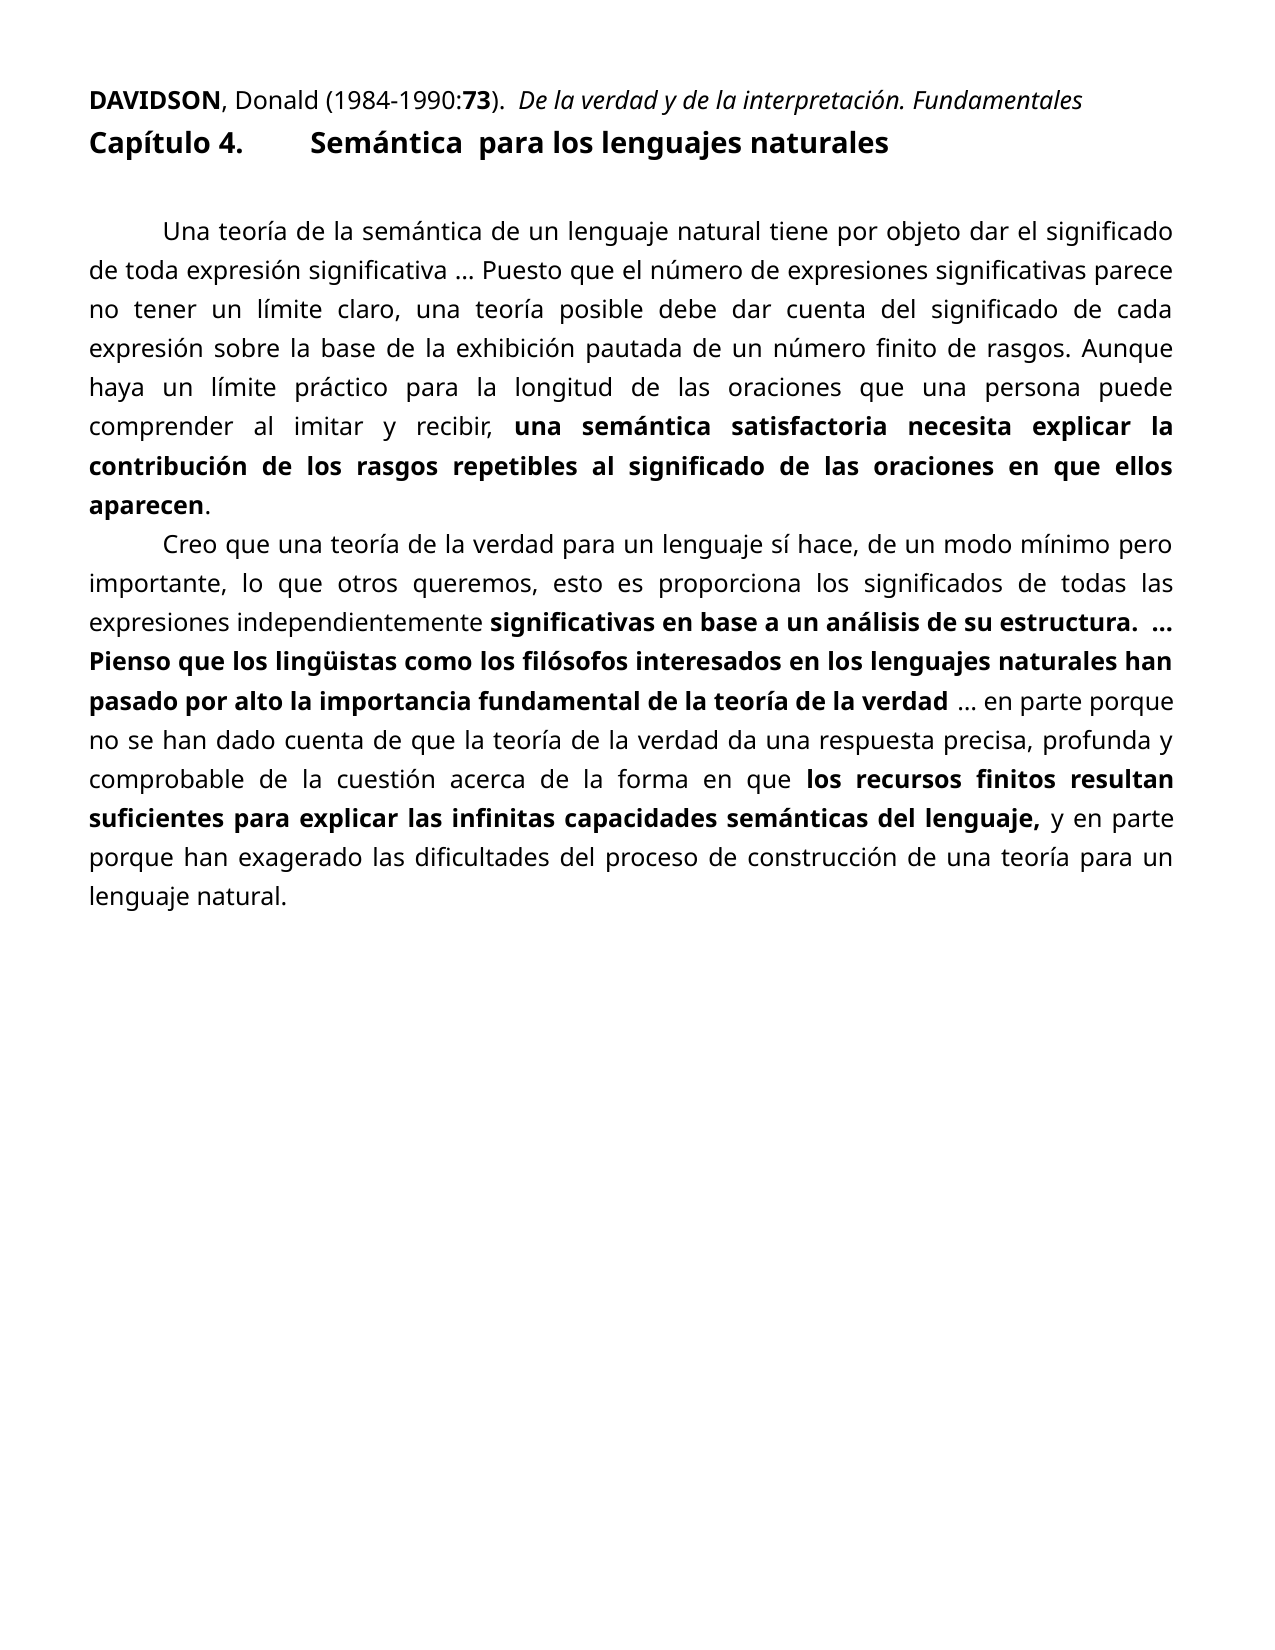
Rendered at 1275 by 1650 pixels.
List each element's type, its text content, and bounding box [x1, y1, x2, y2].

text Creo que una teoría de la verdad para un lenguaje sí hace, de un modo mínimo pero importante, lo que otros queremos, esto es proporciona los significados de todas las expresiones independientemente significativas en base a un análisis de su estructura. … Pienso que los lingüistas como los filósofos interesados en los lenguajes naturales han pasado por alto la importancia fundamental de la teoría de la verdad … en parte porque no se han dado cuenta de que la teoría de la verdad da una respuesta precisa, profunda y comprobable de la cuestión acerca de la forma en que los recursos finitos resultan suficientes para explicar las infinitas capacidades semánticas del lenguaje, y en parte porque han exagerado las dificultades del proceso de construcción de una teoría para un lenguaje natural. [88, 526, 1174, 913]
text Capítulo 4. Semántica para los lenguajes naturales [88, 122, 1174, 162]
text Una teoría de la semántica de un lenguaje natural tiene por objeto dar el significado de toda expresión significativa … Puesto que el número de expresiones significativas parece no tener un límite claro, una teoría posible debe dar cuenta del significado de cada expresión sobre la base de la exhibición pautada de un número finito de rasgos. Aunque haya un límite práctico para la longitud de las oraciones que una persona puede comprender al imitar y recibir, una semántica satisfactoria necesita explicar la contribución de los rasgos repetibles al significado de las oraciones en que ellos aparecen. [88, 213, 1174, 521]
text DAVIDSON, Donald (1984-1990:73). De la verdad y de la interpretación. Fundamentales [88, 83, 1174, 117]
